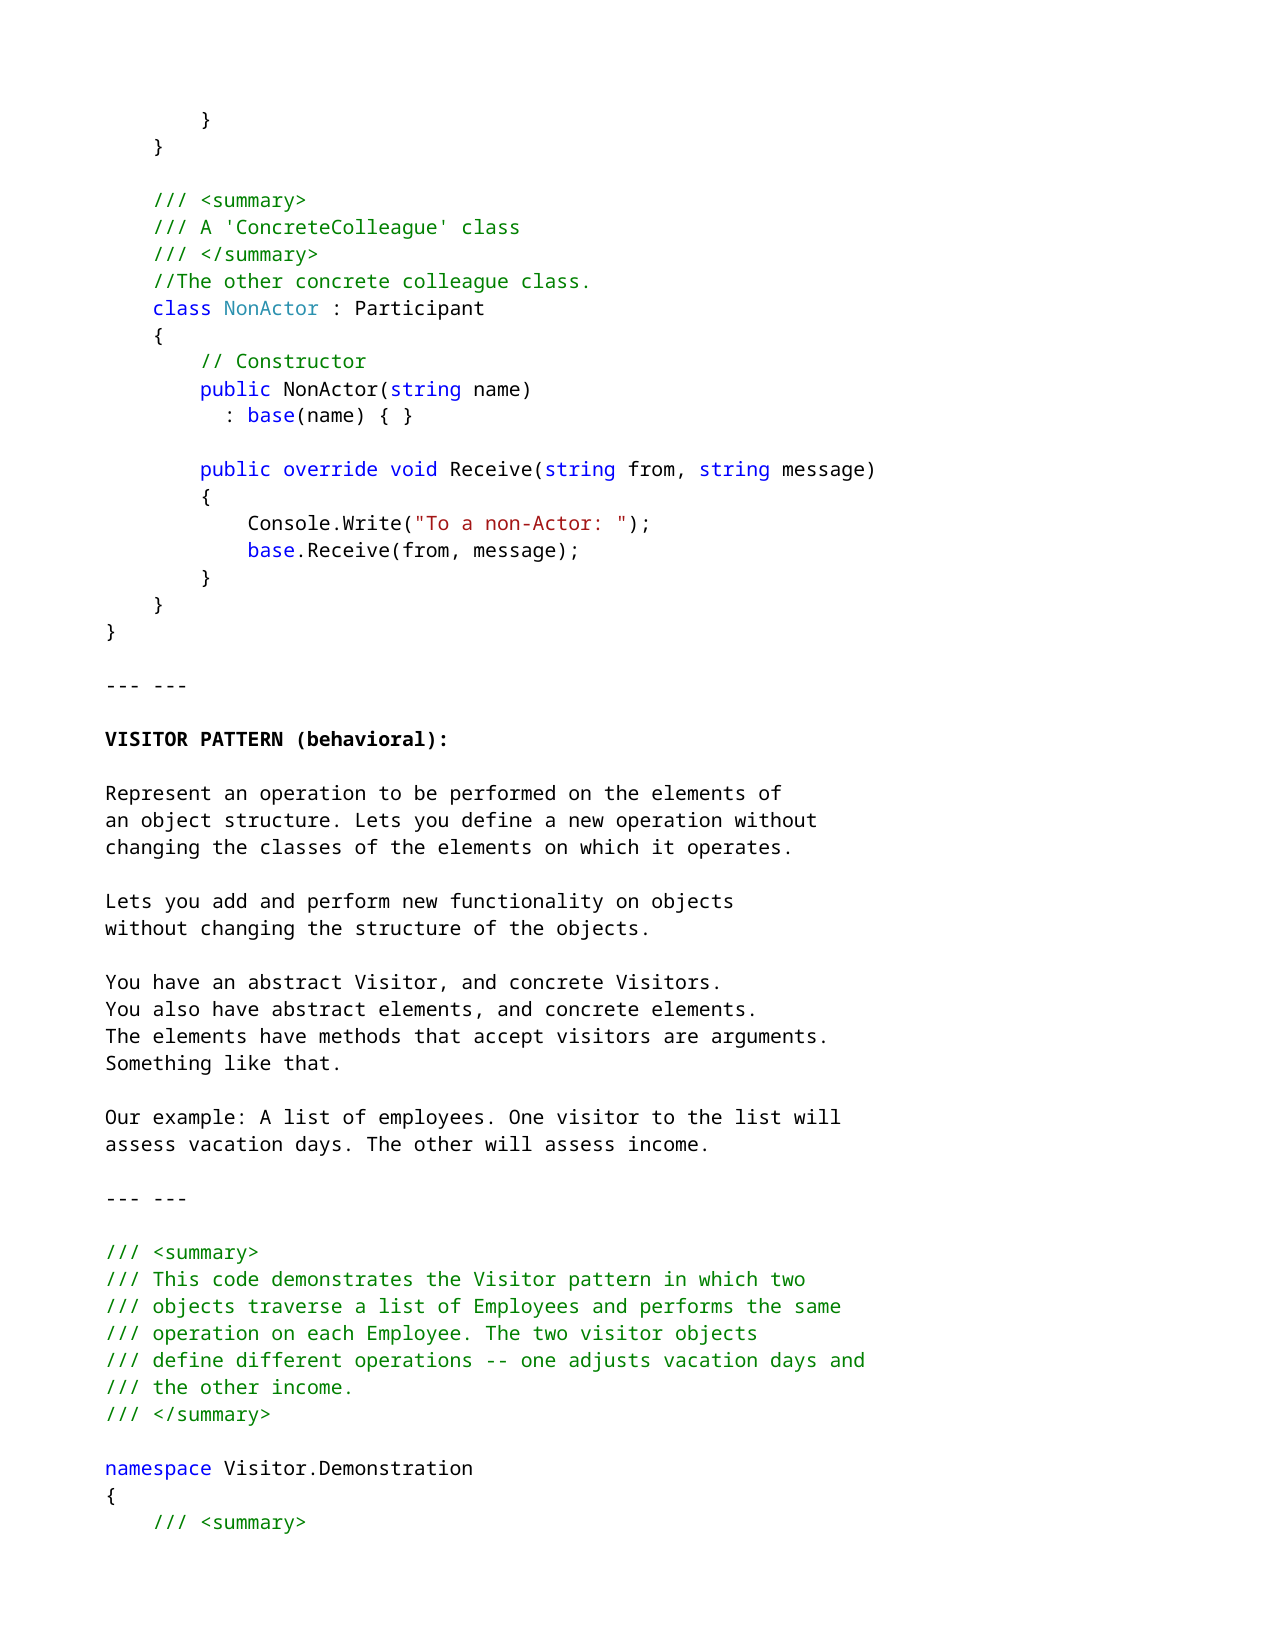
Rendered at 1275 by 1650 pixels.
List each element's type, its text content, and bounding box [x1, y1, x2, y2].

text : base(name) { } [105, 402, 1170, 429]
text /// objects traverse a list of Employees and performs the same [105, 1292, 1170, 1319]
text namespace Visitor.Demonstration [105, 1454, 1170, 1481]
text } [105, 591, 1170, 618]
text --- --- [105, 1184, 1170, 1211]
text /// This code demonstrates the Visitor pattern in which two [105, 1265, 1170, 1292]
text /// <summary> [105, 186, 1170, 213]
text Console.Write("To a non-Actor: "); [105, 510, 1170, 537]
text /// A 'ConcreteColleague' class [105, 213, 1170, 240]
text { [105, 321, 1170, 348]
text } [105, 132, 1170, 159]
text an object structure. Lets you define a new operation without [105, 806, 1170, 833]
text without changing the structure of the objects. [105, 914, 1170, 941]
text /// the other income. [105, 1373, 1170, 1400]
text public NonActor(string name) [105, 375, 1170, 402]
text --- --- [105, 672, 1170, 698]
text } [105, 618, 1170, 644]
text assess vacation days. The other will assess income. [105, 1130, 1170, 1157]
text // Constructor [105, 348, 1170, 375]
text public override void Receive(string from, string message) [105, 456, 1170, 483]
text } [105, 564, 1170, 591]
text You have an abstract Visitor, and concrete Visitors. [105, 968, 1170, 995]
text /// <summary> [105, 1238, 1170, 1265]
text Something like that. [105, 1049, 1170, 1076]
text /// operation on each Employee. The two visitor objects [105, 1319, 1170, 1346]
text You also have abstract elements, and concrete elements. [105, 995, 1170, 1022]
text //The other concrete colleague class. [105, 267, 1170, 294]
text changing the classes of the elements on which it operates. [105, 833, 1170, 860]
text /// </summary> [105, 240, 1170, 267]
text base.Receive(from, message); [105, 537, 1170, 564]
text Lets you add and perform new functionality on objects [105, 887, 1170, 914]
text Represent an operation to be performed on the elements of [105, 779, 1170, 806]
text /// <summary> [105, 1508, 1170, 1535]
text The elements have methods that accept visitors are arguments. [105, 1022, 1170, 1049]
text /// </summary> [105, 1400, 1170, 1427]
text /// define different operations -- one adjusts vacation days and [105, 1346, 1170, 1373]
text VISITOR PATTERN (behavioral): [105, 726, 1170, 752]
text Our example: A list of employees. One visitor to the list will [105, 1103, 1170, 1130]
text class NonActor : Participant [105, 294, 1170, 321]
text { [105, 483, 1170, 510]
text } [105, 105, 1170, 132]
text { [105, 1481, 1170, 1508]
